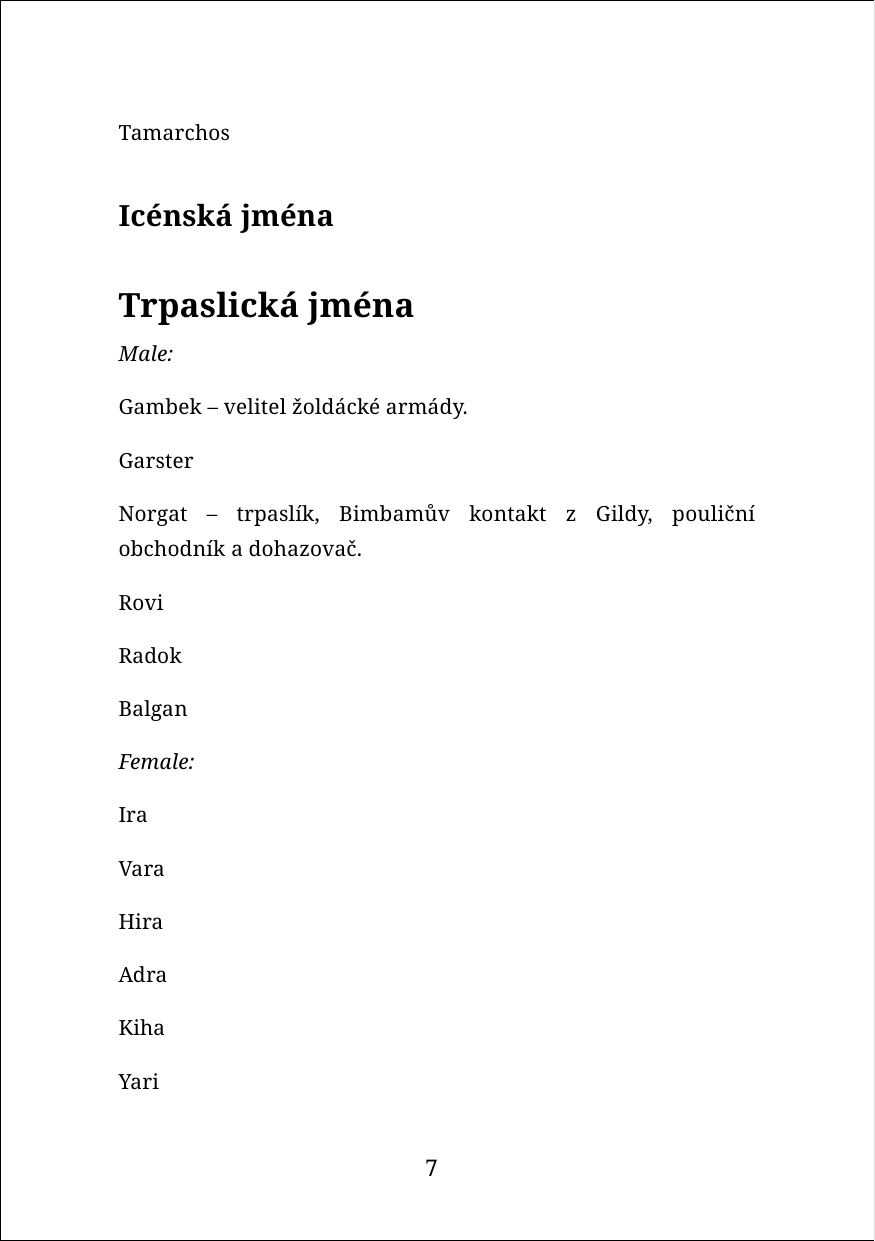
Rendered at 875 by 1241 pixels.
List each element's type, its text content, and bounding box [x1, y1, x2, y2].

text Tamarchos [118, 118, 756, 147]
text Adra [118, 960, 756, 989]
text Gambek – velitel žoldácké armády. [118, 392, 756, 421]
text Kiha [118, 1013, 756, 1042]
text Garster [118, 446, 756, 474]
text Ira [118, 801, 756, 829]
text Balgan [118, 694, 756, 723]
text Radok [118, 641, 756, 669]
subtitle Trpaslická jména [118, 282, 756, 327]
text Yari [118, 1067, 756, 1095]
text Female: [118, 747, 756, 776]
subtitle Icénská jména [118, 195, 756, 235]
text Male: [118, 339, 756, 368]
text Vara [118, 854, 756, 882]
text Rovi [118, 588, 756, 616]
text Norgat – trpaslík, Bimbamův kontakt z Gildy, pouliční obchodník a dohazovač. [118, 499, 756, 563]
text Hira [118, 907, 756, 936]
